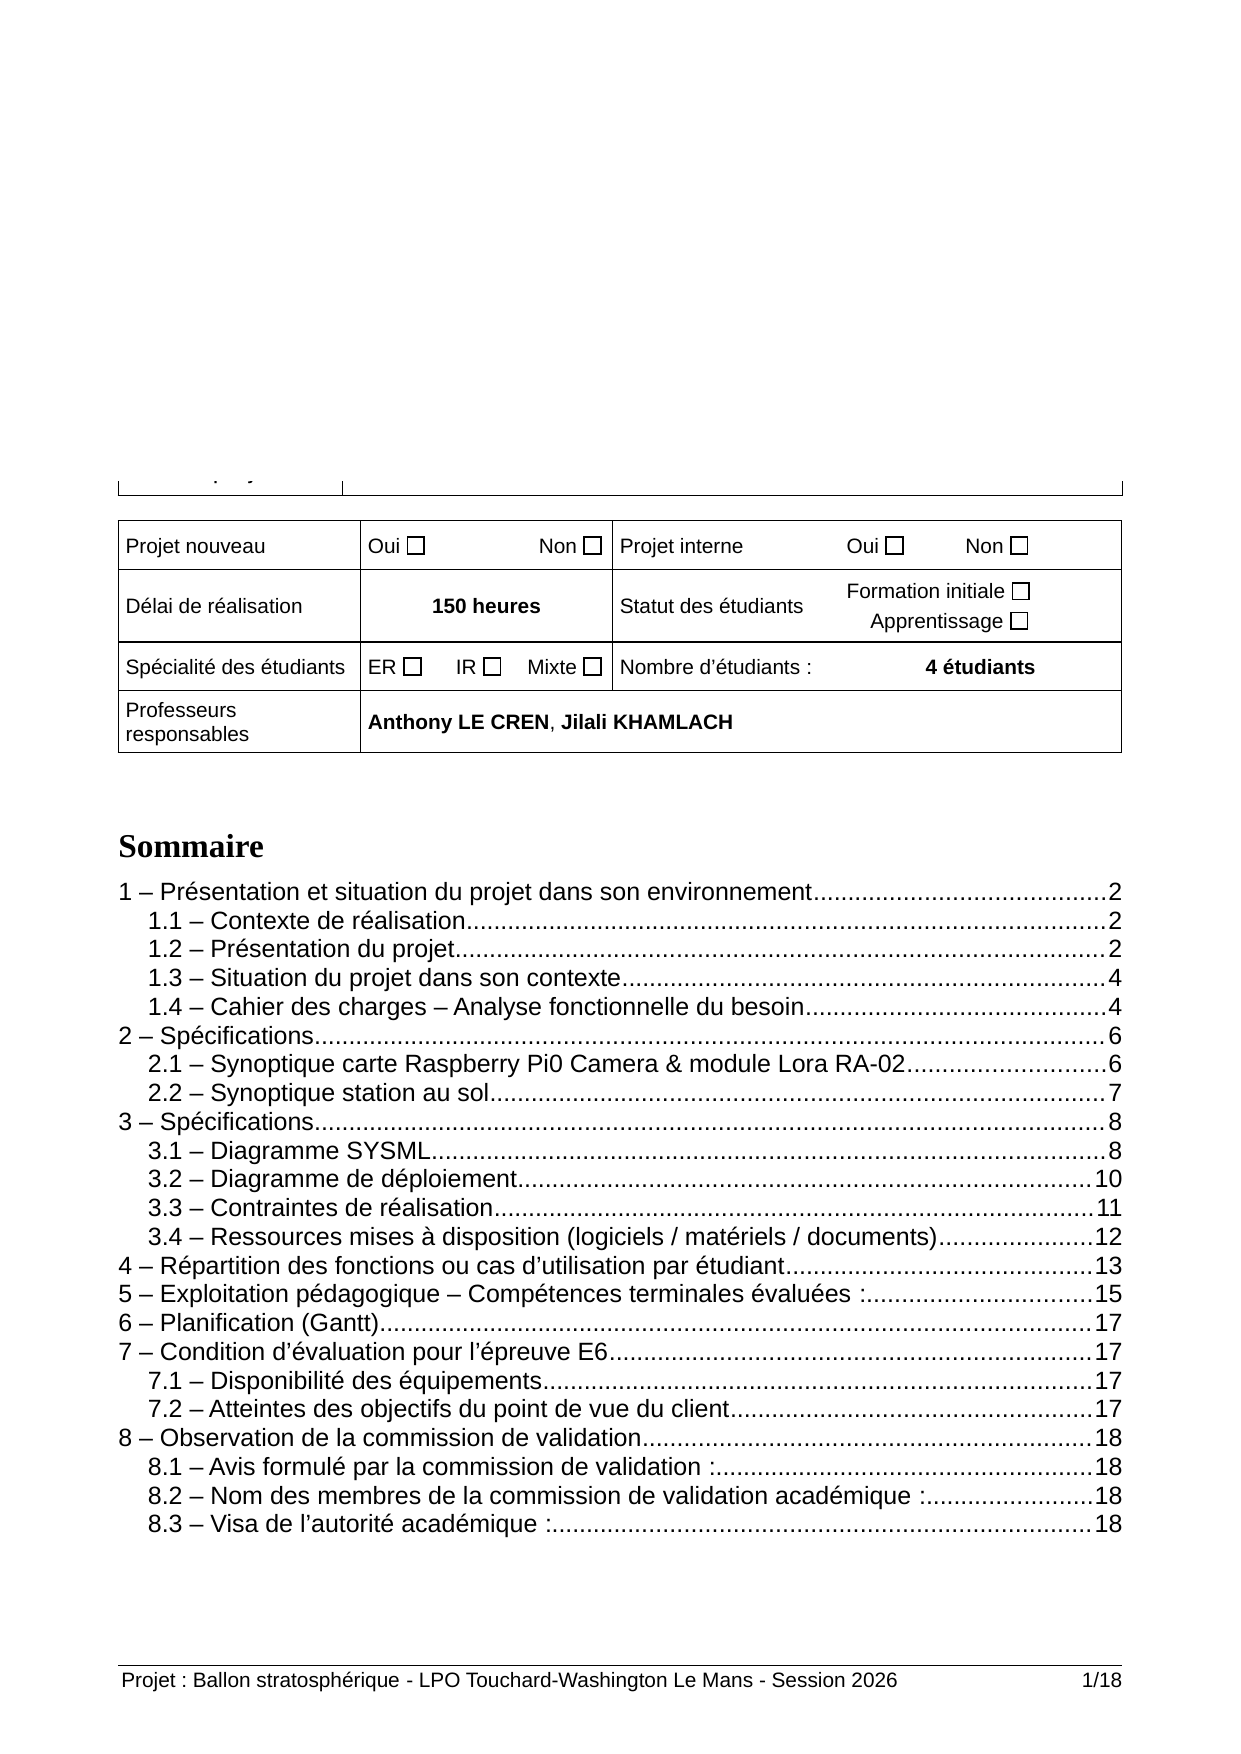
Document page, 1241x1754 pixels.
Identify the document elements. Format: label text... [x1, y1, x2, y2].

text 1.3 – Situation du projet dans son contexte 4 [148, 963, 1122, 992]
text 7 – Condition d’évaluation pour l’épreuve E6 17 [118, 1337, 1122, 1366]
text 5 – Exploitation pédagogique – Compétences terminales évaluées : 15 [118, 1279, 1122, 1308]
table_cell Statut des étudiants [613, 570, 839, 641]
table_cell Délai de réalisation [119, 570, 360, 641]
text 1.4 – Cahier des charges – Analyse fonctionnelle du besoin 4 [148, 992, 1122, 1021]
table_header Projet nouveau [119, 521, 360, 569]
table_header Oui Non [839, 521, 1121, 569]
table_cell TW4 [343, 481, 1122, 495]
text 3.2 – Diagramme de déploiement 10 [148, 1164, 1122, 1193]
text 1 – Présentation et situation du projet dans son environnement 2 [118, 877, 1122, 906]
subtitle Sommaire [118, 826, 1122, 864]
text 3.4 – Ressources mises à disposition (logiciels / matériels / documents) 12 [148, 1222, 1122, 1251]
text 2.2 – Synoptique station au sol 7 [148, 1078, 1122, 1107]
table_cell Anthony LE CREN, Jilali KHAMLACH [361, 691, 1121, 752]
text 3 – Spécifications 8 [118, 1107, 1122, 1136]
table_cell Spécialité des étudiants [119, 643, 360, 690]
text 1.2 – Présentation du projet 2 [148, 934, 1122, 963]
text 2 – Spécifications 6 [118, 1021, 1122, 1049]
text 7.2 – Atteintes des objectifs du point de vue du client 17 [148, 1394, 1122, 1423]
text 1.1 – Contexte de réalisation 2 [148, 906, 1122, 934]
text 3.3 – Contraintes de réalisation 11 [148, 1193, 1122, 1222]
text 3.1 – Diagramme SYSML 8 [148, 1136, 1122, 1164]
table_header Projet interne [613, 521, 839, 569]
text 2.1 – Synoptique carte Raspberry Pi0 Camera & module Lora RA-02 6 [148, 1049, 1122, 1078]
text 8.3 – Visa de l’autorité académique : 18 [148, 1509, 1122, 1538]
table_cell N° du projet : [119, 481, 342, 495]
table_cell 4 étudiants [839, 643, 1121, 690]
table_cell 150 heures [361, 570, 612, 641]
text 8 – Observation de la commission de validation 18 [118, 1423, 1122, 1452]
text 8.2 – Nom des membres de la commission de validation académique : 18 [148, 1481, 1122, 1509]
text 7.1 – Disponibilité des équipements 17 [148, 1366, 1122, 1394]
table_cell Nombre d’étudiants : [613, 643, 839, 690]
text 4 – Répartition des fonctions ou cas d’utilisation par étudiant 13 [118, 1251, 1122, 1279]
table_header Oui Non [361, 521, 612, 569]
table_cell ER IR Mixte [361, 643, 612, 690]
table_cell Formation initiale Apprentissage [839, 570, 1121, 641]
text 8.1 – Avis formulé par la commission de validation : 18 [148, 1452, 1122, 1481]
text 6 – Planification (Gantt) 17 [118, 1308, 1122, 1337]
table_cell Professeurs responsables [119, 691, 360, 752]
